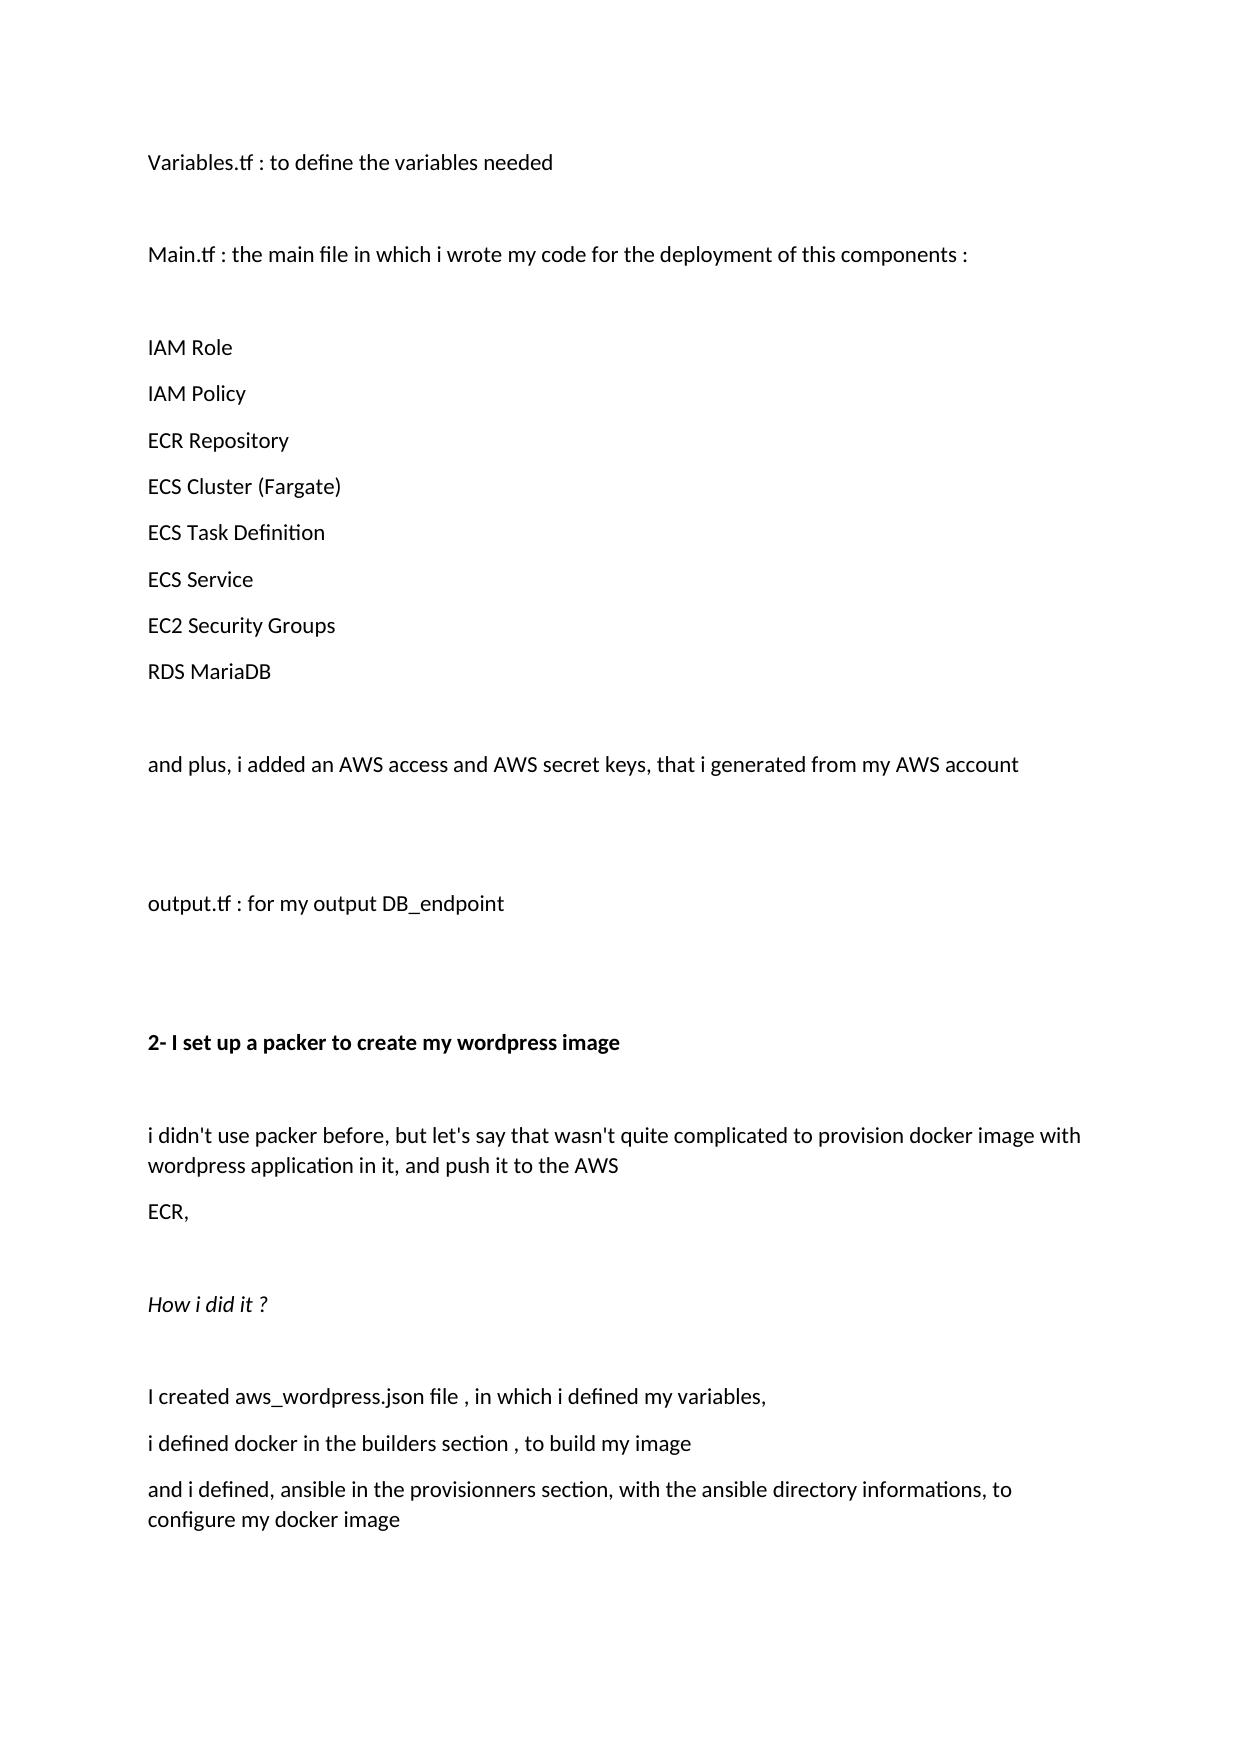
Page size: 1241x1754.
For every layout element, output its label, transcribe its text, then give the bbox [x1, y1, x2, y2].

text ECR, [148, 1197, 1093, 1225]
text and i defined, ansible in the provisionners section, with the ansible directory informations, to configure my docker image [148, 1475, 1093, 1533]
text ECR Repository [148, 426, 1093, 454]
text output.tf : for my output DB_endpoint [148, 889, 1093, 917]
text and plus, i added an AWS access and AWS secret keys, that i generated from my AWS account [148, 750, 1093, 778]
text RDS MariaDB [148, 657, 1093, 686]
text ECS Service [148, 565, 1093, 593]
text i didn't use packer before, but let's say that wasn't quite complicated to provision docker image with wordpress application in it, and push it to the AWS [148, 1121, 1093, 1179]
text EC2 Security Groups [148, 611, 1093, 639]
text Variables.tf : to define the variables needed [148, 148, 1093, 176]
text I created aws_wordpress.json file , in which i defined my variables, [148, 1382, 1093, 1411]
text IAM Role [148, 333, 1093, 361]
text How i did it ? [148, 1290, 1093, 1318]
text i defined docker in the builders section , to build my image [148, 1429, 1093, 1457]
text IAM Policy [148, 379, 1093, 407]
text ECS Task Definition [148, 518, 1093, 546]
text ECS Cluster (Fargate) [148, 472, 1093, 500]
text Main.tf : the main file in which i wrote my code for the deployment of this components : [148, 240, 1093, 268]
text 2- I set up a packer to create my wordpress image [148, 1028, 1093, 1056]
